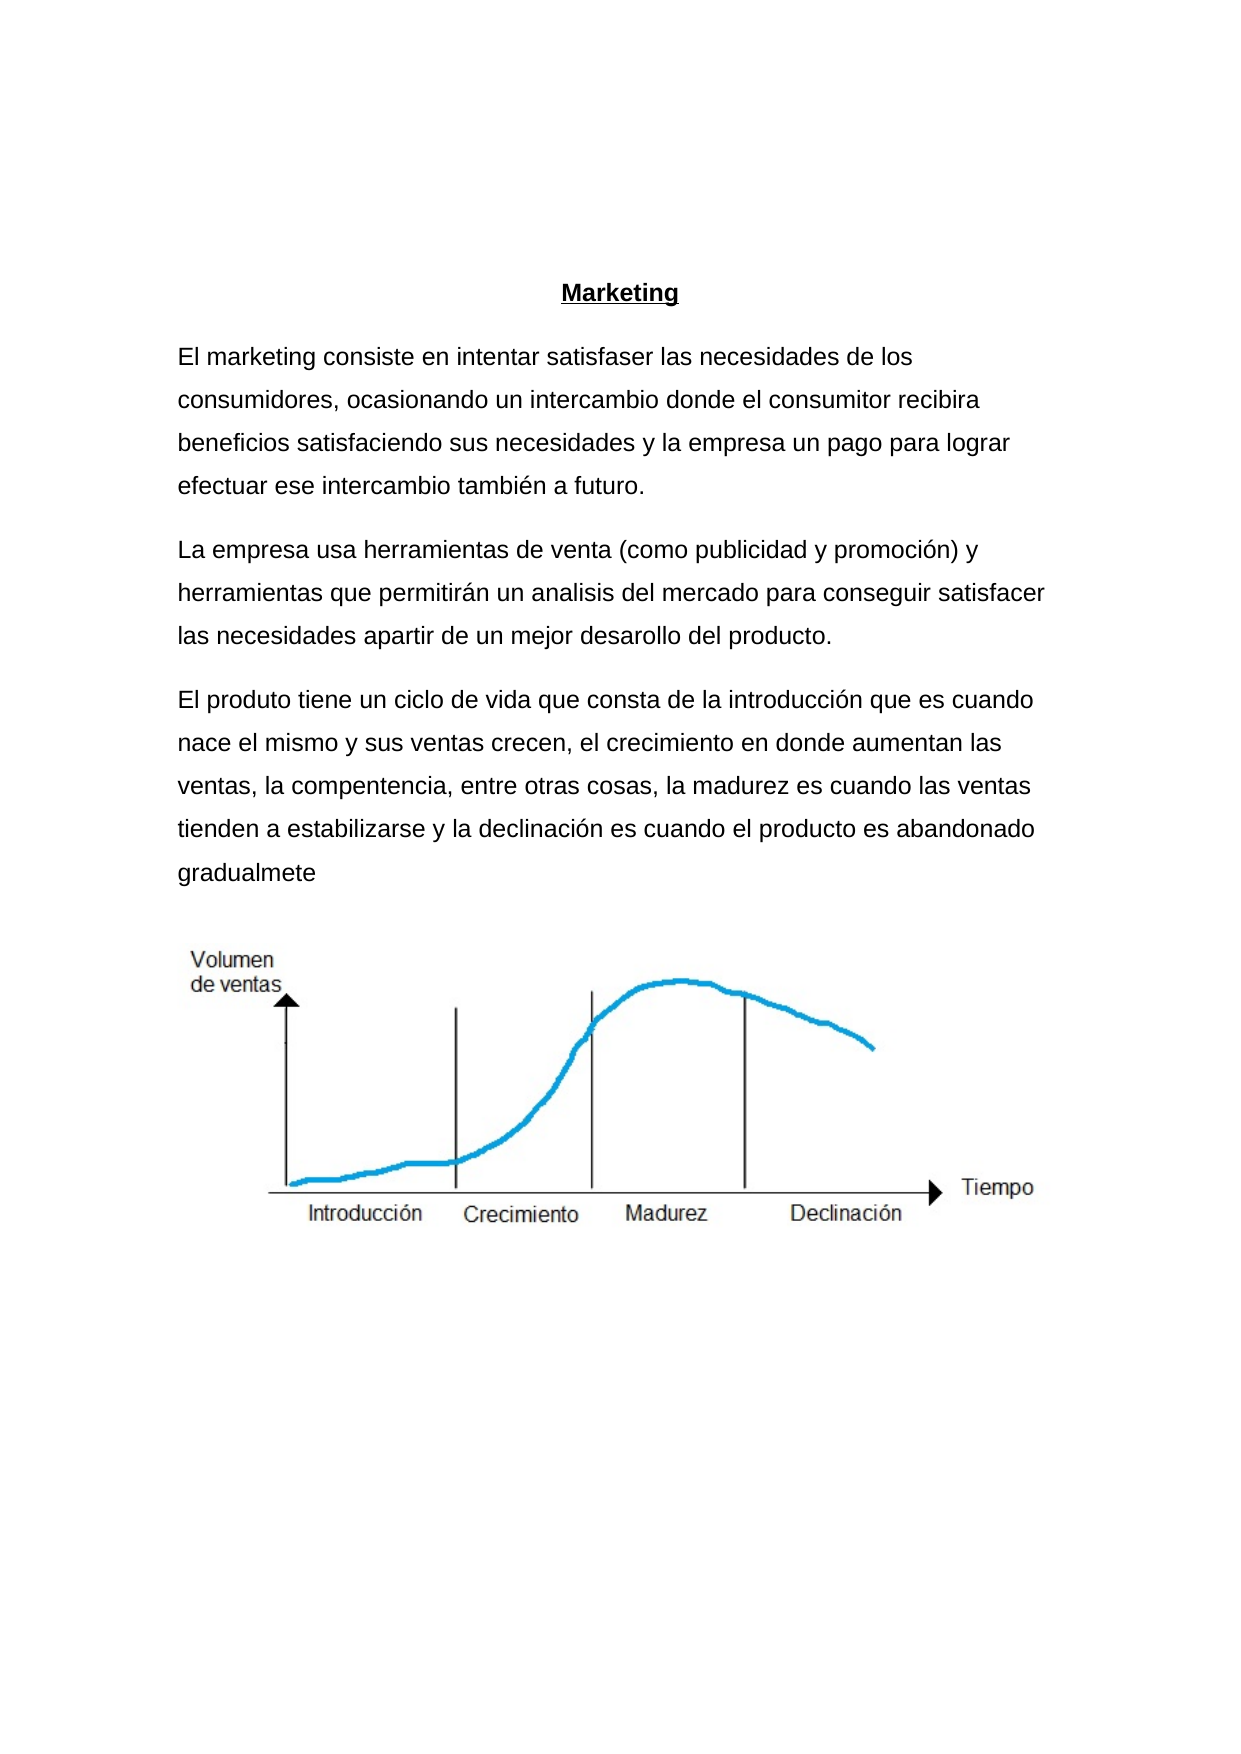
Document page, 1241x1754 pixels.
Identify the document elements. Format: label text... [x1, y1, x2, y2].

text El produto tiene un ciclo de vida que consta de la introducción que es cuando nace el mismo y sus ventas crecen, el crecimiento en donde aumentan las ventas, la compentencia, entre otras cosas, la madurez es cuando las ventas tienden a estabilizarse y la declinación es cuando el producto es abandonado gradualmete [177, 685, 1063, 886]
text La empresa usa herramientas de venta (como publicidad y promoción) y herramientas que permitirán un analisis del mercado para conseguir satisfacer las necesidades apartir de un mejor desarollo del producto. [177, 535, 1063, 650]
picture [177, 943, 1063, 1240]
text El marketing consiste en intentar satisfaser las necesidades de los consumidores, ocasionando un intercambio donde el consumitor recibira beneficios satisfaciendo sus necesidades y la empresa un pago para lograr efectuar ese intercambio también a futuro. [177, 341, 1063, 499]
text Marketing [177, 277, 1063, 306]
